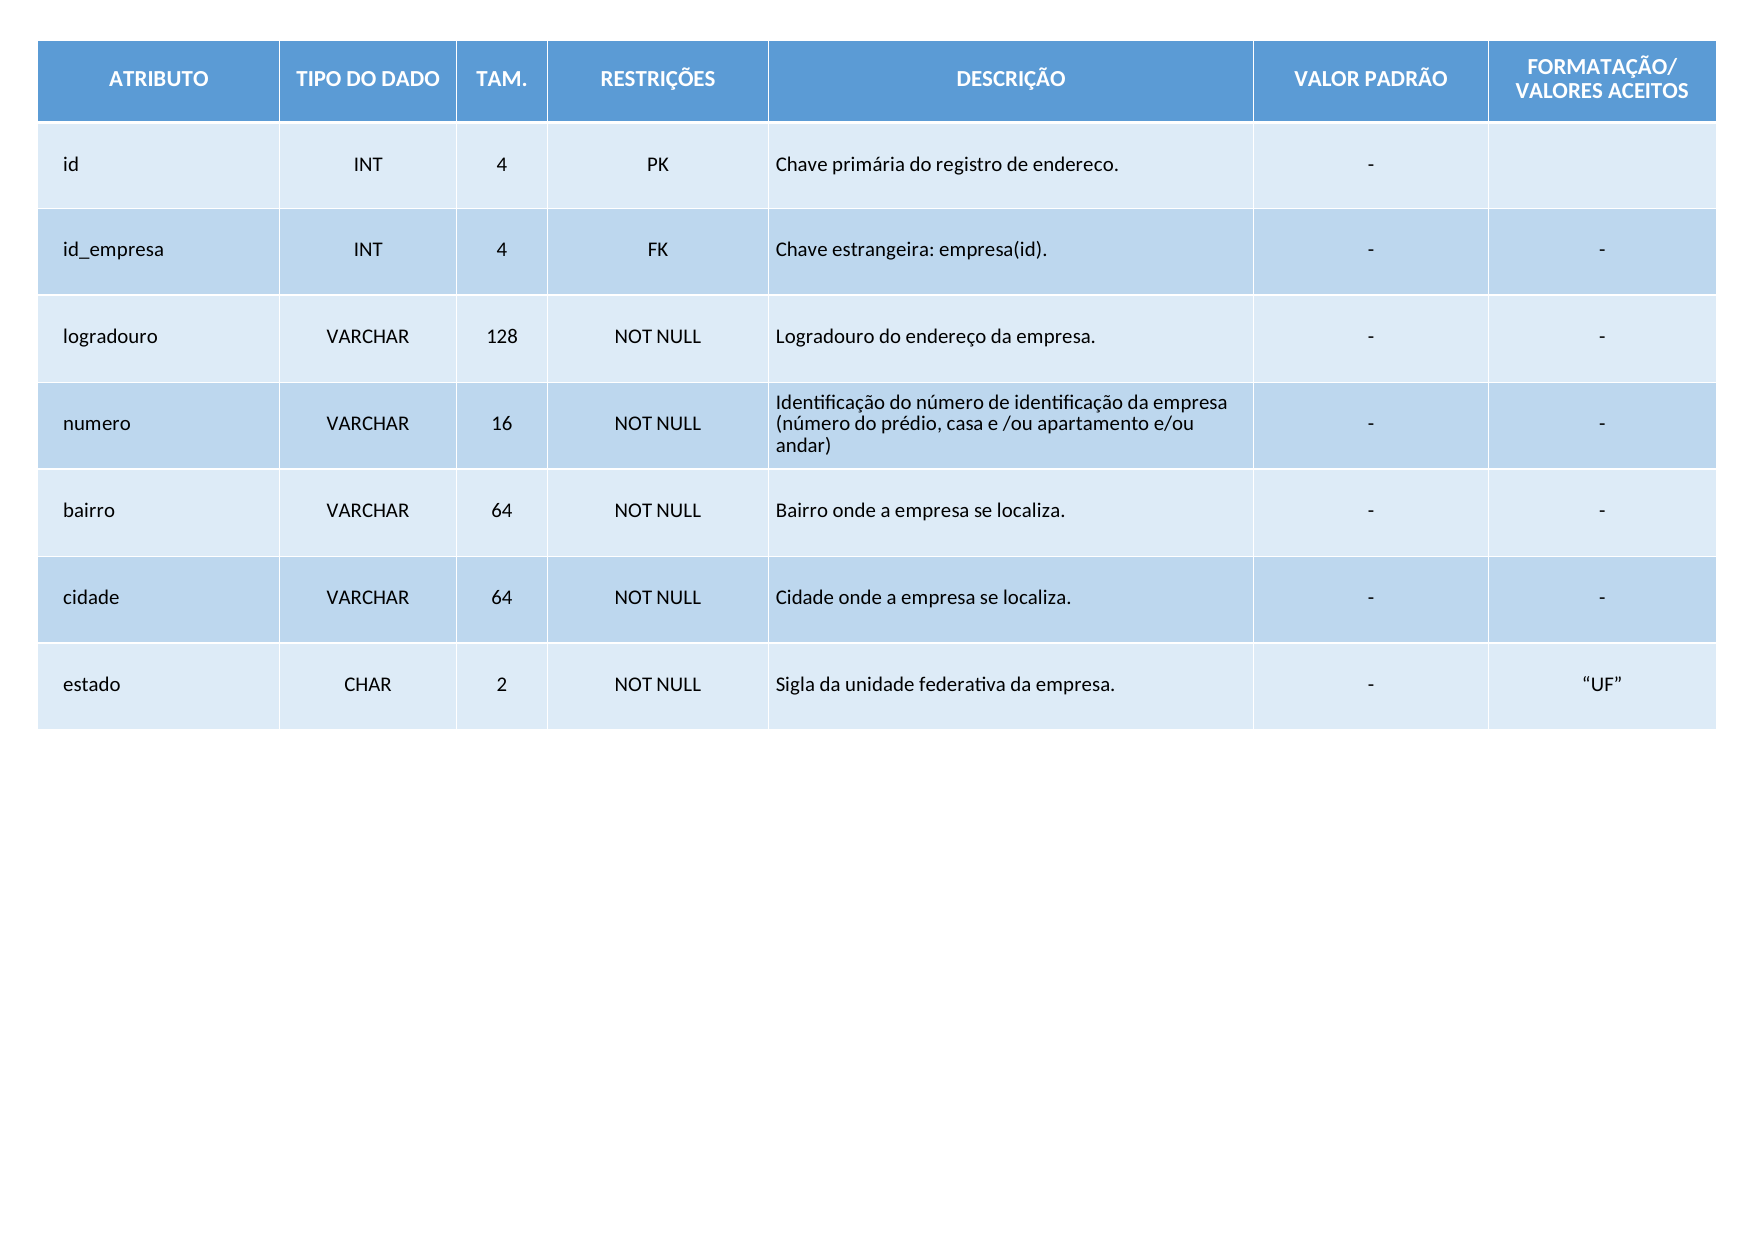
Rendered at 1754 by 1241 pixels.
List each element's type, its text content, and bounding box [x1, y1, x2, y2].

table_cell - [1489, 557, 1716, 642]
table_cell TAM. [457, 41, 547, 121]
table_cell - [1254, 209, 1488, 294]
table_cell FK [548, 209, 768, 294]
table_cell NOT NULL [548, 557, 768, 642]
table_cell INT [280, 124, 456, 208]
table_cell TIPO DO DADO [280, 41, 456, 121]
table_cell INT [280, 209, 456, 294]
table_cell 4 [457, 124, 547, 208]
table_cell 2 [457, 644, 547, 729]
table_cell - [1254, 557, 1488, 642]
table_cell Identificação do número de identificação da empresa (número do prédio, casa e /ou apartamento e/ou andar) [769, 383, 1253, 468]
table_cell - [1489, 209, 1716, 294]
table_cell ATRIBUTO [38, 41, 279, 121]
table_cell - [1254, 124, 1488, 208]
table_cell - [1254, 383, 1488, 468]
table_cell 4 [457, 209, 547, 294]
table_cell NOT NULL [548, 470, 768, 556]
table_cell cidade [38, 557, 279, 642]
table_cell NOT NULL [548, 383, 768, 468]
table_cell estado [38, 644, 279, 729]
table_cell - [1489, 296, 1716, 382]
table_cell NOT NULL [548, 296, 768, 382]
table_cell NOT NULL [548, 644, 768, 729]
table_cell Chave primária do registro de endereco. [769, 124, 1253, 208]
table_cell 64 [457, 470, 547, 556]
table_cell id [38, 124, 279, 208]
table_cell logradouro [38, 296, 279, 382]
table_cell “UF” [1489, 644, 1716, 729]
table_cell - [1489, 383, 1716, 468]
table_cell Bairro onde a empresa se localiza. [769, 470, 1253, 556]
table_cell 128 [457, 296, 547, 382]
table_cell - [1254, 644, 1488, 729]
table_cell FORMATAÇÃO/VALORES ACEITOS [1489, 41, 1716, 121]
table_cell Logradouro do endereço da empresa. [769, 296, 1253, 382]
table_cell - [1489, 470, 1716, 556]
table_cell CHAR [280, 644, 456, 729]
table_cell VARCHAR [280, 470, 456, 556]
table_cell - [1254, 296, 1488, 382]
table_cell numero [38, 383, 279, 468]
table_cell VARCHAR [280, 383, 456, 468]
table_cell [1489, 124, 1716, 208]
table_cell Sigla da unidade federativa da empresa. [769, 644, 1253, 729]
table_cell RESTRIÇÕES [548, 41, 768, 121]
table_cell DESCRIÇÃO [769, 41, 1253, 121]
table_cell VARCHAR [280, 557, 456, 642]
table_cell 16 [457, 383, 547, 468]
table_cell Cidade onde a empresa se localiza. [769, 557, 1253, 642]
table_cell bairro [38, 470, 279, 556]
table_cell VARCHAR [280, 296, 456, 382]
table_cell 64 [457, 557, 547, 642]
table_cell - [1254, 470, 1488, 556]
table_cell VALOR PADRÃO [1254, 41, 1488, 121]
table_cell id_empresa [38, 209, 279, 294]
table_cell Chave estrangeira: empresa(id). [769, 209, 1253, 294]
table_cell PK [548, 124, 768, 208]
